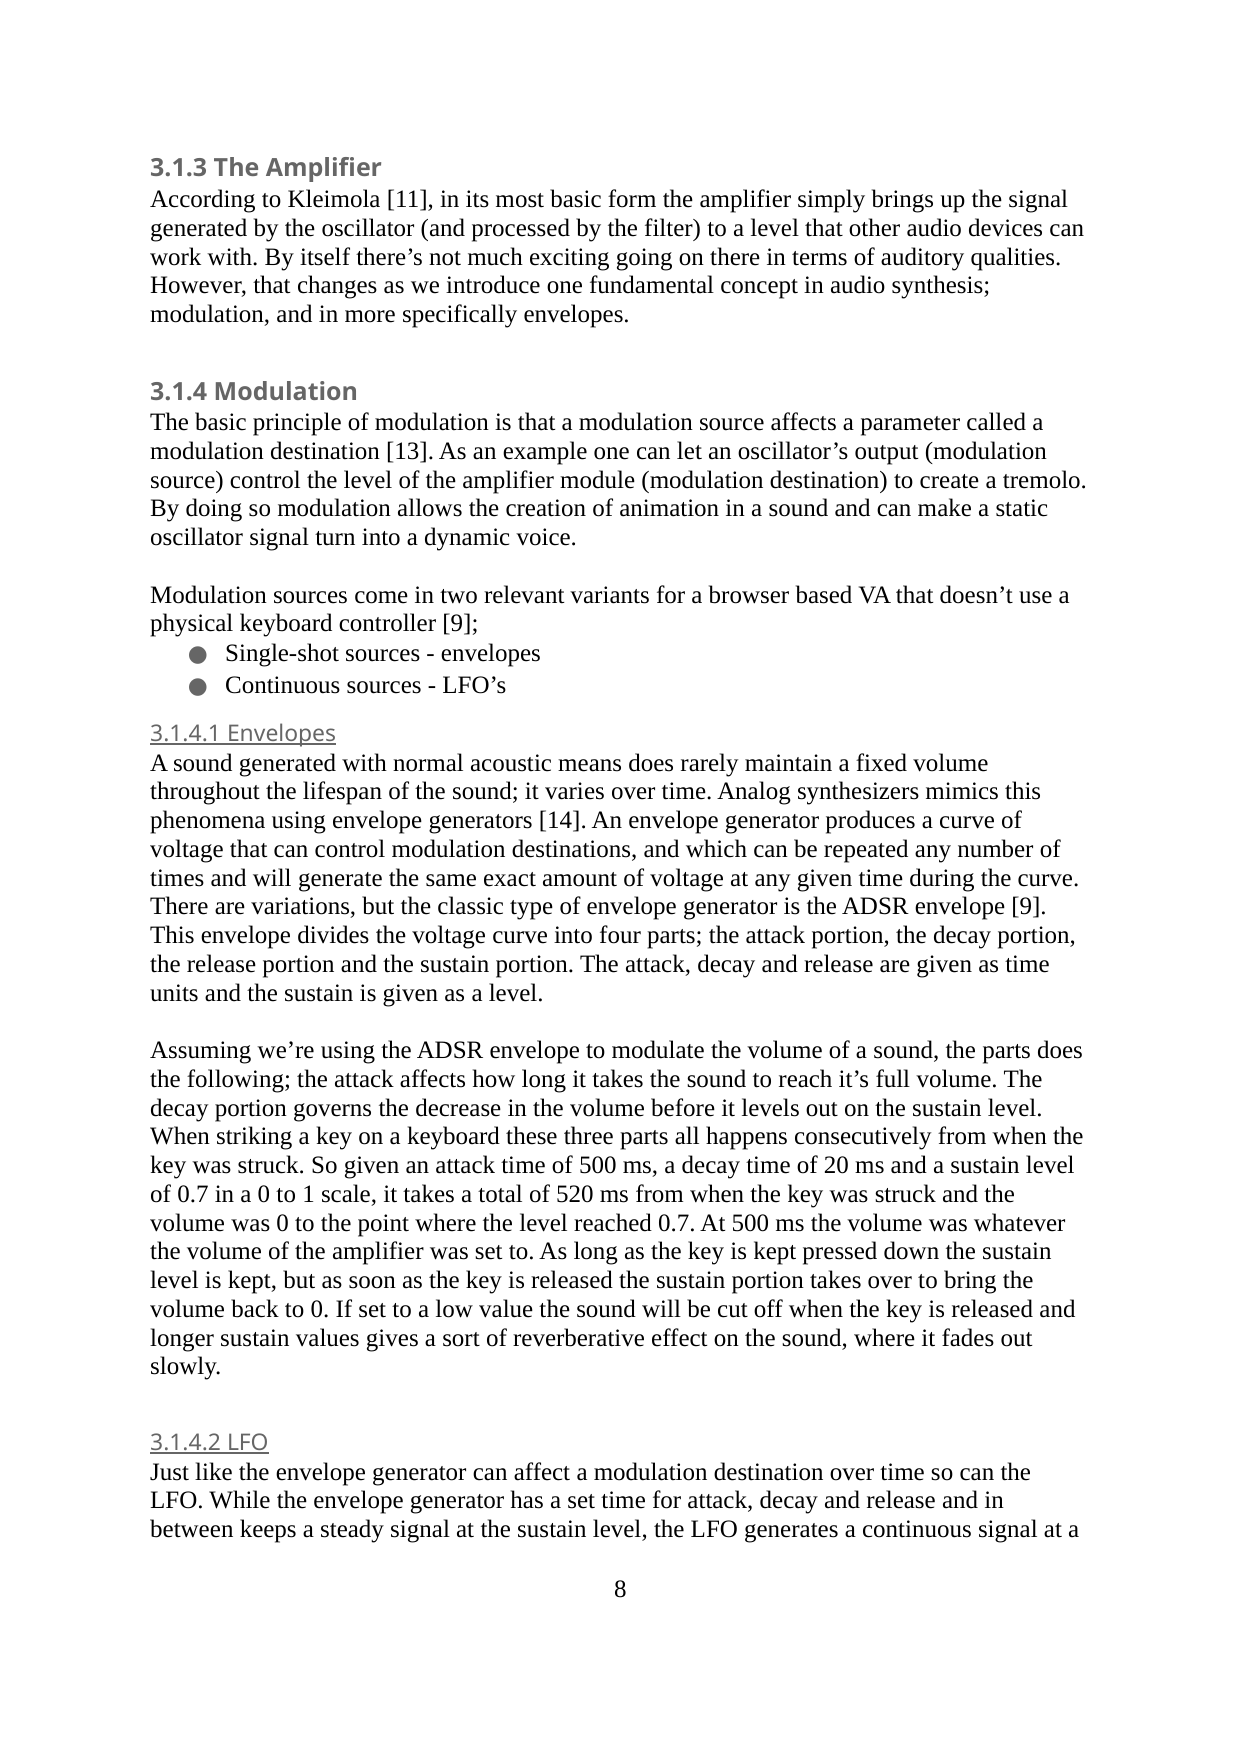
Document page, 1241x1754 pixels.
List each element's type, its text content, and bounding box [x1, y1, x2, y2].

subtitle 3.1.4 Modulation [150, 373, 1090, 407]
list Continuous sources - LFO’s [188, 668, 1090, 700]
subtitle 3.1.4.1 Envelopes [150, 716, 1090, 748]
text Assuming we’re using the ADSR envelope to modulate the volume of a sound, the parts does the following; the attack affects how long it takes the sound to reach it’s full volume. The decay portion governs the decrease in the volume before it levels out on the sustain level. When striking a key on a keyboard these three parts all happens consecutively from when the key was struck. So given an attack time of 500 ms, a decay time of 20 ms and a sustain level of 0.7 in a 0 to 1 scale, it takes a total of 520 ms from when the key was struck and the volume was 0 to the point where the level reached 0.7. At 500 ms the volume was whatever the volume of the amplifier was set to. As long as the key is kept pressed down the sustain level is kept, but as soon as the key is released the sustain portion takes over to bring the volume back to 0. If set to a low value the sound will be cut off when the key is released and longer sustain values gives a sort of reverberative effect on the sound, where it fades out slowly. [150, 1035, 1090, 1380]
subtitle 3.1.4.2 LFO [150, 1426, 1090, 1457]
text According to Kleimola [11], in its most basic form the amplifier simply brings up the signal generated by the oscillator (and processed by the filter) to a level that other audio devices can work with. By itself there’s not much exciting going on there in terms of auditory qualities. However, that changes as we introduce one fundamental concept in audio synthesis; modulation, and in more specifically envelopes. [150, 184, 1090, 328]
text Just like the envelope generator can affect a modulation destination over time so can the LFO. While the envelope generator has a set time for attack, decay and release and in between keeps a steady signal at the sustain level, the LFO generates a continuous signal at a [150, 1457, 1090, 1543]
text Modulation sources come in two relevant variants for a browser based VA that doesn’t use a physical keyboard controller [9]; [150, 580, 1090, 637]
list Single-shot sources - envelopes [188, 637, 1090, 668]
subtitle 3.1.3 The Amplifier [150, 150, 1090, 184]
text A sound generated with normal acoustic means does rarely maintain a fixed volume throughout the lifespan of the sound; it varies over time. Analog synthesizers mimics this phenomena using envelope generators [14]. An envelope generator produces a curve of voltage that can control modulation destinations, and which can be repeated any number of times and will generate the same exact amount of voltage at any given time during the curve. There are variations, but the classic type of envelope generator is the ADSR envelope [9]. This envelope divides the voltage curve into four parts; the attack portion, the decay portion, the release portion and the sustain portion. The attack, decay and release are given as time units and the sustain is given as a level. [150, 748, 1090, 1006]
text The basic principle of modulation is that a modulation source affects a parameter called a modulation destination [13]. As an example one can let an oscillator’s output (modulation source) control the level of the amplifier module (modulation destination) to create a tremolo. By doing so modulation allows the creation of animation in a sound and can make a static oscillator signal turn into a dynamic voice. [150, 407, 1090, 551]
